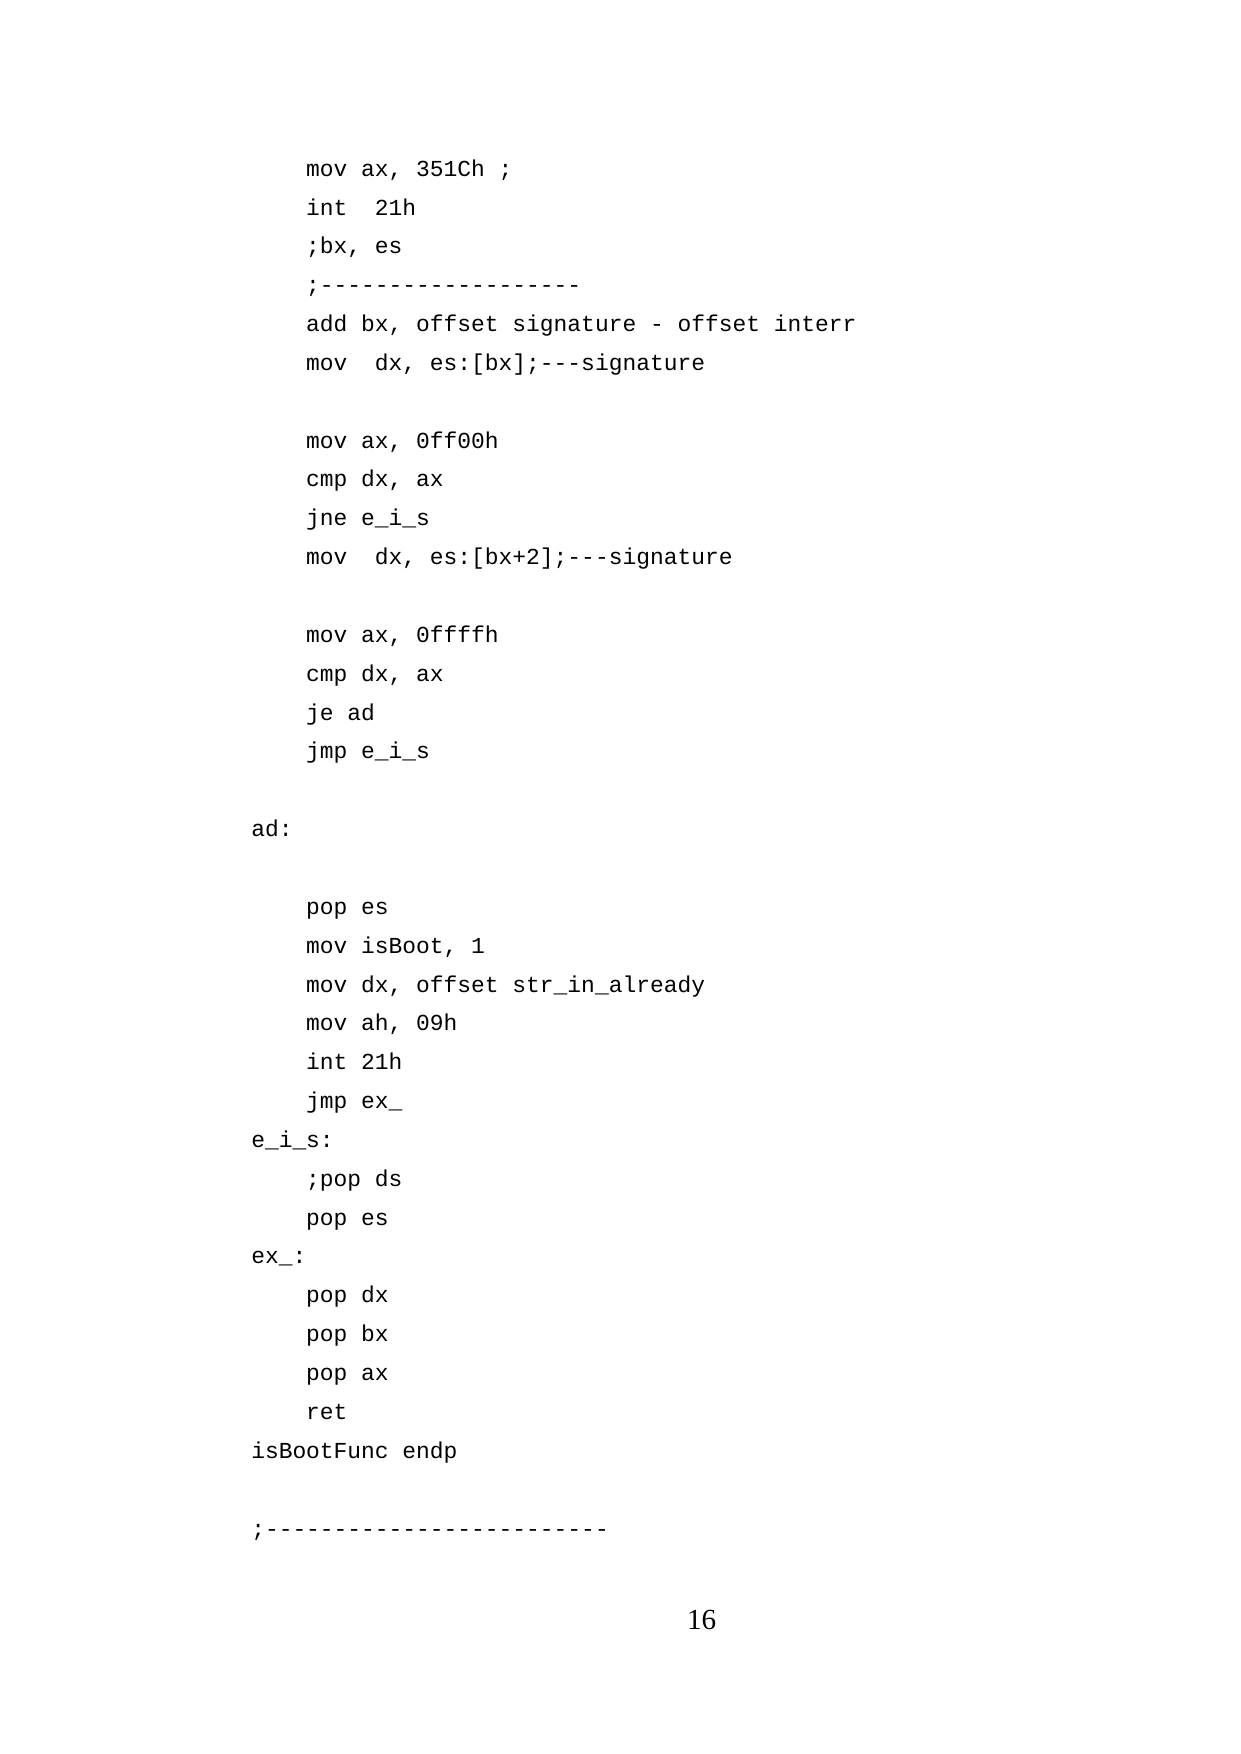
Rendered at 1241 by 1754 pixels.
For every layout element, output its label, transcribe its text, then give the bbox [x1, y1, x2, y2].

text mov dx, es:[bx];---signature [177, 351, 1152, 377]
text mov isBoot, 1 [177, 934, 1152, 960]
text e_i_s: [177, 1128, 1152, 1154]
text jne e_i_s [177, 507, 1152, 533]
text mov dx, offset str_in_already [177, 973, 1152, 999]
text jmp e_i_s [177, 740, 1152, 766]
text mov ax, 351Ch ; [177, 157, 1152, 183]
text ad: [177, 817, 1152, 843]
text je ad [177, 701, 1152, 727]
text pop bx [177, 1323, 1152, 1348]
text int 21h [177, 1051, 1152, 1077]
text mov ah, 09h [177, 1012, 1152, 1038]
text cmp dx, ax [177, 468, 1152, 494]
text isBootFunc endp [177, 1439, 1152, 1465]
text ;pop ds [177, 1167, 1152, 1193]
text ;------------------- [177, 273, 1152, 299]
text add bx, offset signature - offset interr [177, 312, 1152, 338]
text pop ax [177, 1361, 1152, 1387]
text int 21h [177, 196, 1152, 222]
text jmp ex_ [177, 1089, 1152, 1115]
text pop es [177, 895, 1152, 921]
text mov ax, 0ffffh [177, 623, 1152, 649]
text ;------------------------- [177, 1517, 1152, 1543]
text mov dx, es:[bx+2];---signature [177, 546, 1152, 571]
text mov ax, 0ff00h [177, 429, 1152, 455]
text pop es [177, 1206, 1152, 1232]
text cmp dx, ax [177, 662, 1152, 688]
text ex_: [177, 1245, 1152, 1271]
text ret [177, 1400, 1152, 1426]
text pop dx [177, 1284, 1152, 1310]
text ;bx, es [177, 235, 1152, 261]
